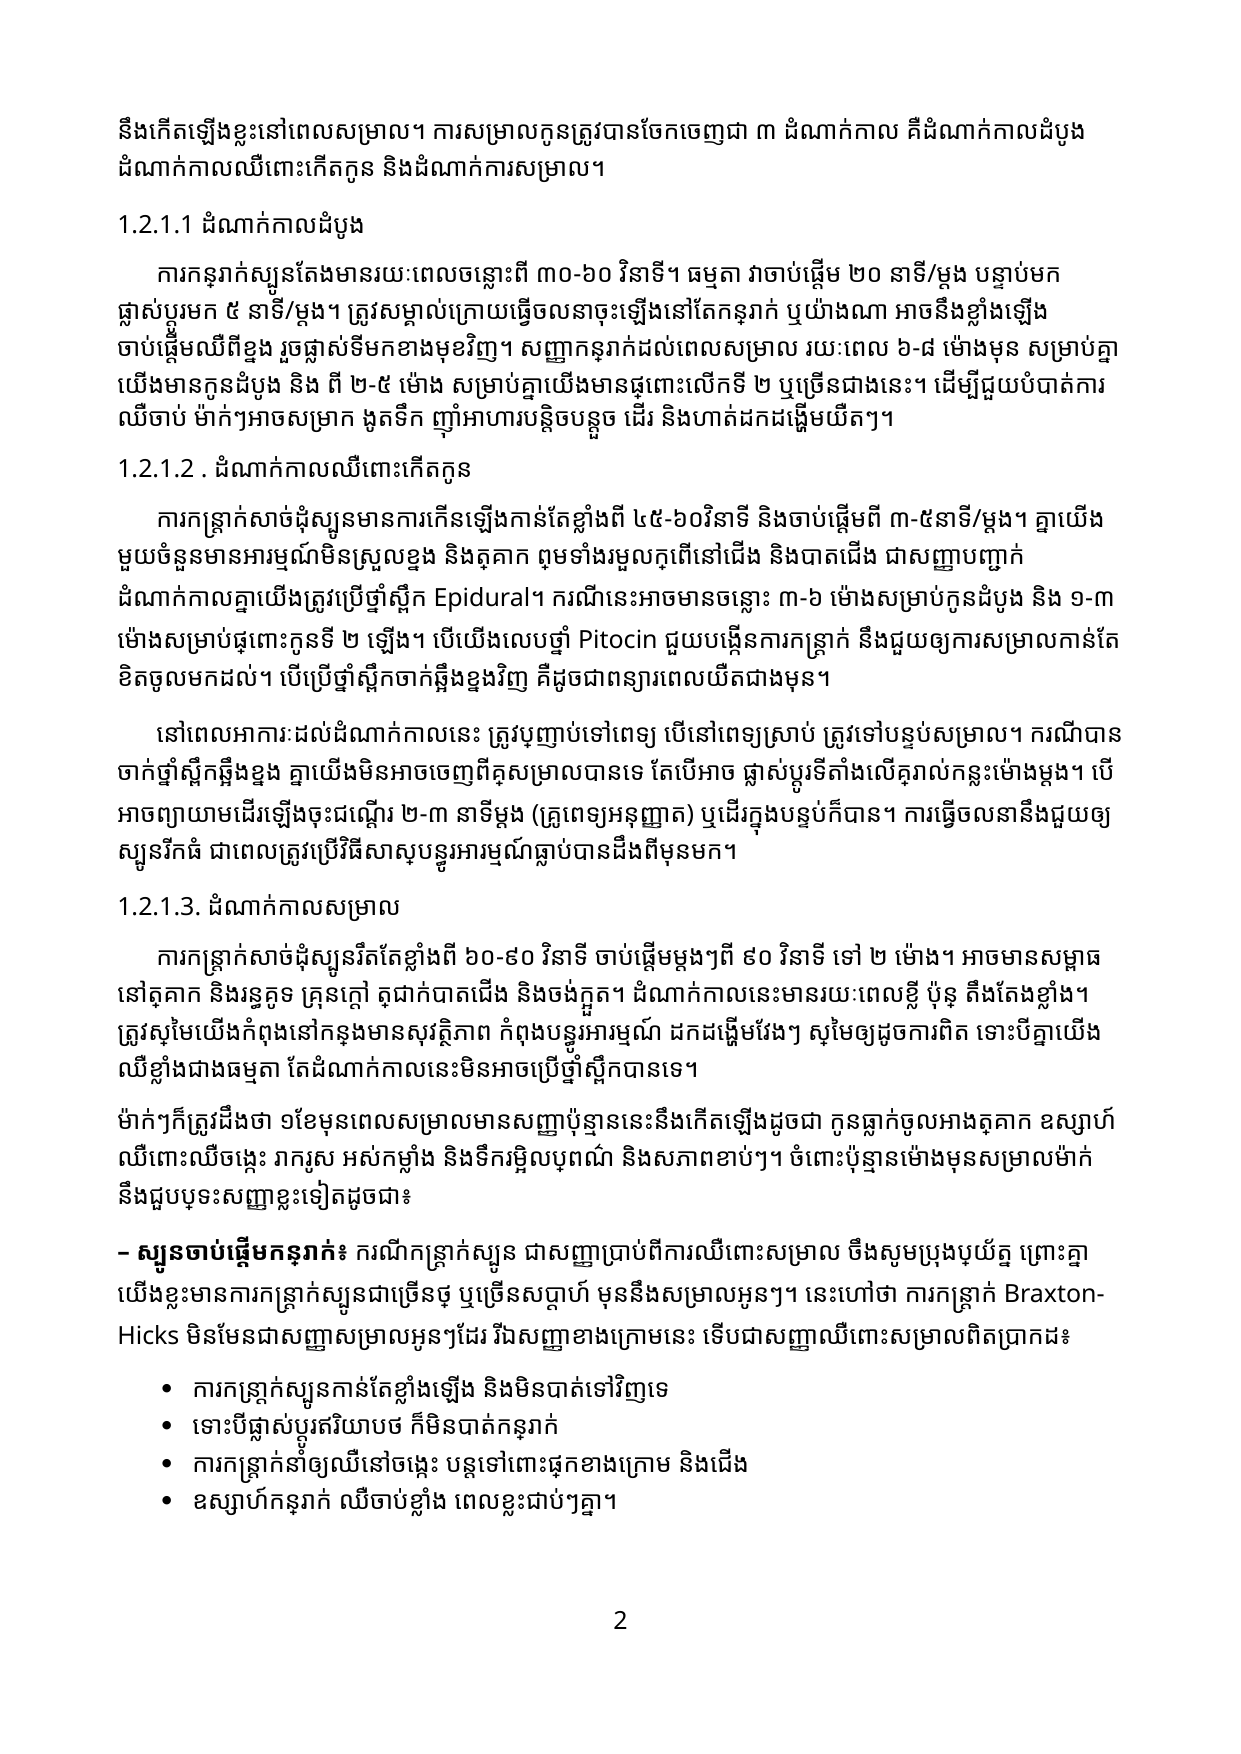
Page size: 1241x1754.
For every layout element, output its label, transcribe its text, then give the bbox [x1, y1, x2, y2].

text នៅ​ពេល​អាការៈ​ដល់​ដំណាក់កាល​នេះ ត្រូវ​ប្រញាប់​ទៅ​ពេទ្យ បើ​នៅ​ពេទ្យ​ស្រាប់ ត្រូវ​ទៅ​បន្ទប់​សម្រាល។ ករណី​បាន​ចាក់ថ្នាំ​ស្ពឹក​ឆ្អឹង​ខ្នង គ្នាយើង​មិន​អាច​ចេញ​ពី​គ្រែ​សម្រាល​បានទេ តែ​បើ​អាច ផ្លាស់ប្ដូរ​ទីតាំង​លើ​គ្រែ​រាល់​កន្លះ​ម៉ោង​ម្ដង។ បើ​អាច​ព្យាយាម​ដើរ​ឡើង​ចុះ​ជណ្ដើរ ២-៣ នាទី​ម្ដង (គ្រូពេទ្យ​អនុញ្ញាត) ឬ​ដើរ​ក្នុង​បន្ទប់​ក៏បាន។ ការ​ធ្វើ​ចលនា​នឹង​ជួយ​ឲ្យ​ស្បូន​រីក​ធំ ជា​ពេល​ត្រូវ​ប្រើ​វិធីសាស្ត្រ​បន្ធូរ​អារម្មណ៍​ធ្លាប់​បាន​ដឹង​ពីមុន​មក។ [117, 716, 1123, 869]
list ឧស្សាហ៍កន្ត្រាក់ ឈឺចាប់ខ្លាំង ពេលខ្លះជាប់ៗគ្នា។ [162, 1487, 1123, 1520]
text – ស្បូនចាប់ផ្តើមកន្ត្រាក់៖ ករណី​កន្រ្ដាក់ស្បូន ជា​សញ្ញា​ប្រាប់​ពីការ​ឈឺ​ពោះ​សម្រាល ចឹង​សូម​ប្រុង​ប្រយ័ត្ន ព្រោះគ្នា​យើង​ខ្លះមានកា​រកន្រ្ដាក់​ស្បូន​ជាច្រើន​ថ្ងៃ ឬ​ច្រើនសប្ដាហ៍ មុន​នឹង​សម្រាលអូនៗ។ នេះ​ហៅថា ការកន្រ្ដាក់ Braxton-Hicks មិនមែន​ជា​សញ្ញា​សម្រាលអូនៗ​ដែរ រីឯ​សញ្ញា​ខាងក្រោម​នេះ ទើប​ជា​សញ្ញា​ឈឺ​ពោះសម្រាល​ពិត​ប្រាកដ៖ [117, 1234, 1123, 1355]
text ការ​កន្រ្ដាក់​សាច់ដុំ​ស្បូន​រឹតតែ​ខ្លាំង​ពី ៦០-៩០ វិនាទី ចាប់ផ្ដើម​ម្តងៗ​ពី ៩០ វិនាទី ទៅ ២ ម៉ោង។ អាច​មាន​សម្ពាធ​នៅ​ត្រគាក និង​រន្ធ​គូទ គ្រុនក្ដៅ ត្រជាក់​បាតជើង និង​ចង់​ក្អួត។ ដំណាក់កាល​នេះ​មាន​រយៈ​ពេល​ខ្លី ប៉ុន្តែ តឹងតែង​ខ្លាំង។ ត្រូវ​ស្រមៃ​យើង​កំពុង​នៅ​កន្លែង​មាន​សុវត្ថិភាព កំពុង​បន្ធូរ​អារម្មណ៍ ដក​ដង្ហើម​វែង​ៗ ស្រមៃ​ឲ្យ​ដូច​ការ​ពិត ទោះបី​គ្នា​យើង​ឈឺ​ខ្លាំង​ជាង​ធម្មតា តែ​ដំណាក់កាល​នេះ​មិន​អាច​ប្រើ​ថ្នាំ​ស្ពឹក​បានទេ។ [117, 938, 1123, 1088]
list ការកន្រ្ដាក់នាំឲ្យឈឺនៅចង្កេះ បន្តទៅពោះផ្នែកខាងក្រោម និងជើង [162, 1450, 1123, 1482]
text ការ​សម្រាល​កូន​គឺ​ជា​កត្តា​ធម្មជាតិ​មួយ​ដែល​ស្ត្រី​ត្រូវ​ជួប​ប្រទះ ហើយ​រាល់​បទពិសោធន៍​នៃ​ការ​សម្រាល​កូន​របស់​ម៉ាក់​ៗ​ពពោះ​គ្រប់​រូប​ក៏​មិន​ដូច​គ្នា​ដែរ។ ភាគ​ច្រើន​ស្ត្រី​ពពោះ​កូន​ដំបូង​ៗ តែង​មាន​អារម្មណ៍​ភ័យ​អរ​ៗ ព្រោះ​មិន​ដឹង​មាន​អ្វី​នឹង​កើត​ឡើង​ខ្លះ​នៅ​ពេល​សម្រាល។ ការ​សម្រាល​កូន​ត្រូវ​បាន​ចែក​ចេញ​ជា​ ៣​ ដំណាក់​កាល គឺ​ដំណាក់​កាល​ដំបូង ដំណាក់​កាល​ឈឺ​ពោះ​កើត​កូន និង​ដំណាក់​ការ​សម្រាល​។ [117, 117, 1123, 187]
list ទោះបីផ្លាស់ប្ដូរឥរិយាបថ ក៏មិនបាត់កន្ត្រាក់ [162, 1412, 1123, 1445]
subtitle 1.2.1.3. ដំណាក់​កាល​សម្រាល [117, 889, 1123, 926]
text ម៉ាក់​ៗ​ក៏​ត្រូវ​ដឹង​ថា ១ខែ​មុន​ពេល​សម្រាល​មាន​សញ្ញា​ប៉ុន្មាន​នេះ​នឹង​កើត​ឡើង​ដូច​ជា កូន​ធ្លាក់​ចូល​អាង​ត្រគាក ឧស្សាហ៍​ឈឺ​ពោះ​ឈឺ​ចង្កេះ រាក​រូស អស់​កម្លាំង និង​ទឹក​រម្អិល​ប្រែ​ពណ៌ និង​សភាព​ខាប់​ៗ​។ ចំពោះ​ប៉ុន្មាន​ម៉ោង​មុន​សម្រាល​ម៉ាក់​នឹង​ជួប​ប្រទះ​សញ្ញា​ខ្លះ​ទៀត​ដូច​ជា៖ [117, 1107, 1123, 1214]
list ការកន្រា្ដក់ស្បូនកាន់តែខ្លាំងឡើង និងមិនបាត់ទៅវិញទេ [162, 1375, 1123, 1408]
text ការ​កន្រ្ដាក់​សាច់ដុំ​ស្បូន​មាន​ការ​កើន​ឡើង​កាន់​តែ​ខ្លាំង​ពី​ ៤៥-៦០​វិនាទី និង​ចាប់​ផ្ដើម​ពី ៣-៥នាទី/​ម្ដង។ គ្នា​យើង​មួយ​ចំនួន​មាន​អារម្មណ៍​មិន​ស្រួល​ខ្នង និង​ត្រគាក ព្រម​ទាំង​រមួល​ក្រពើ​នៅ​ជើង និង​បាតជើង ជា​សញ្ញា​បញ្ជាក់​ដំណាក់កាល​គ្នា​យើង​ត្រូវ​ប្រើ​ថ្នាំស្ពឹក Epidural។ ករណី​នេះ​អាច​មាន​ចន្លោះ ៣-៦ ម៉ោង​សម្រាប់​កូន​ដំបូង និង ១-៣ ម៉ោង​សម្រាប់​ផ្ទៃពោះ​កូនទី ២ ឡើង។ បើ​យើង​លេប​ថ្នាំ Pitocin ជួយ​បង្កើន​ការ​កន្រ្ដាក់ នឹង​ជួយ​ឲ្យ​ការ​សម្រាល​កាន់តែ​ខិតចូល​មក​ដល់។ បើ​ប្រើ​ថ្នាំស្ពឹក​ចាក់​ឆ្អឹងខ្នង​វិញ គឺ​ដូច​ជា​ពន្យារ​ពេល​យឺត​ជាង​មុន។ [117, 500, 1123, 696]
subtitle 1.2.1.1 ដំណាក់​កាល​ដំបូង [117, 206, 1123, 243]
subtitle 1.2.1.2 . ដំណាក់​កាល​ឈឺ​ពោះ​កើត​កូន [117, 451, 1123, 488]
text ការ​កន្ត្រាក់​ស្បូន​តែង​មាន​រយៈពេល​ចន្លោះ​ពី ៣០-៦០ វិនាទី។ ធម្មតា វា​ចាប់​ផ្ដើម ២០ នាទី/ម្ដង បន្ទាប់​មក ផ្លាស់ប្ដូរ​មក ៥ នាទី​/ម្ដង។ ត្រូវ​សម្គាល់​ក្រោយ​ធ្វើ​ចលនា​ចុះ​ឡើង​នៅ​តែ​កន្ត្រាក់ ឬ​យ៉ាងណា អាច​នឹង​ខ្លាំង​ឡើង ចាប់ផ្ដើម​ឈឺ​ពី​ខ្នង រួច​ផ្លាស់​ទី​មក​ខាង​មុខ​វិញ។ សញ្ញា​កន្ត្រាក់​ដល់​ពេល​សម្រាល រយៈពេល ៦-៨ ម៉ោង​មុន សម្រាប់​គ្នា​យើង​មាន​កូន​ដំបូង និង ​ពី ២-៥ ម៉ោង​ សម្រាប់​គ្នា​យើង​មាន​ផ្ទៃពោះ​លើក​ទី ២ ឬ​ច្រើន​ជាង​នេះ។ ដើម្បី​ជួយ​បំបាត់​ការ​ឈឺចាប់ ម៉ាក់ៗ​អាច​សម្រាក ងូតទឹក ញ៉ាំ​អាហារ​បន្តិច​បន្តួច ដើរ និង​ហាត់​ដក​ដង្ហើម​យឺតៗ។ [117, 256, 1123, 436]
